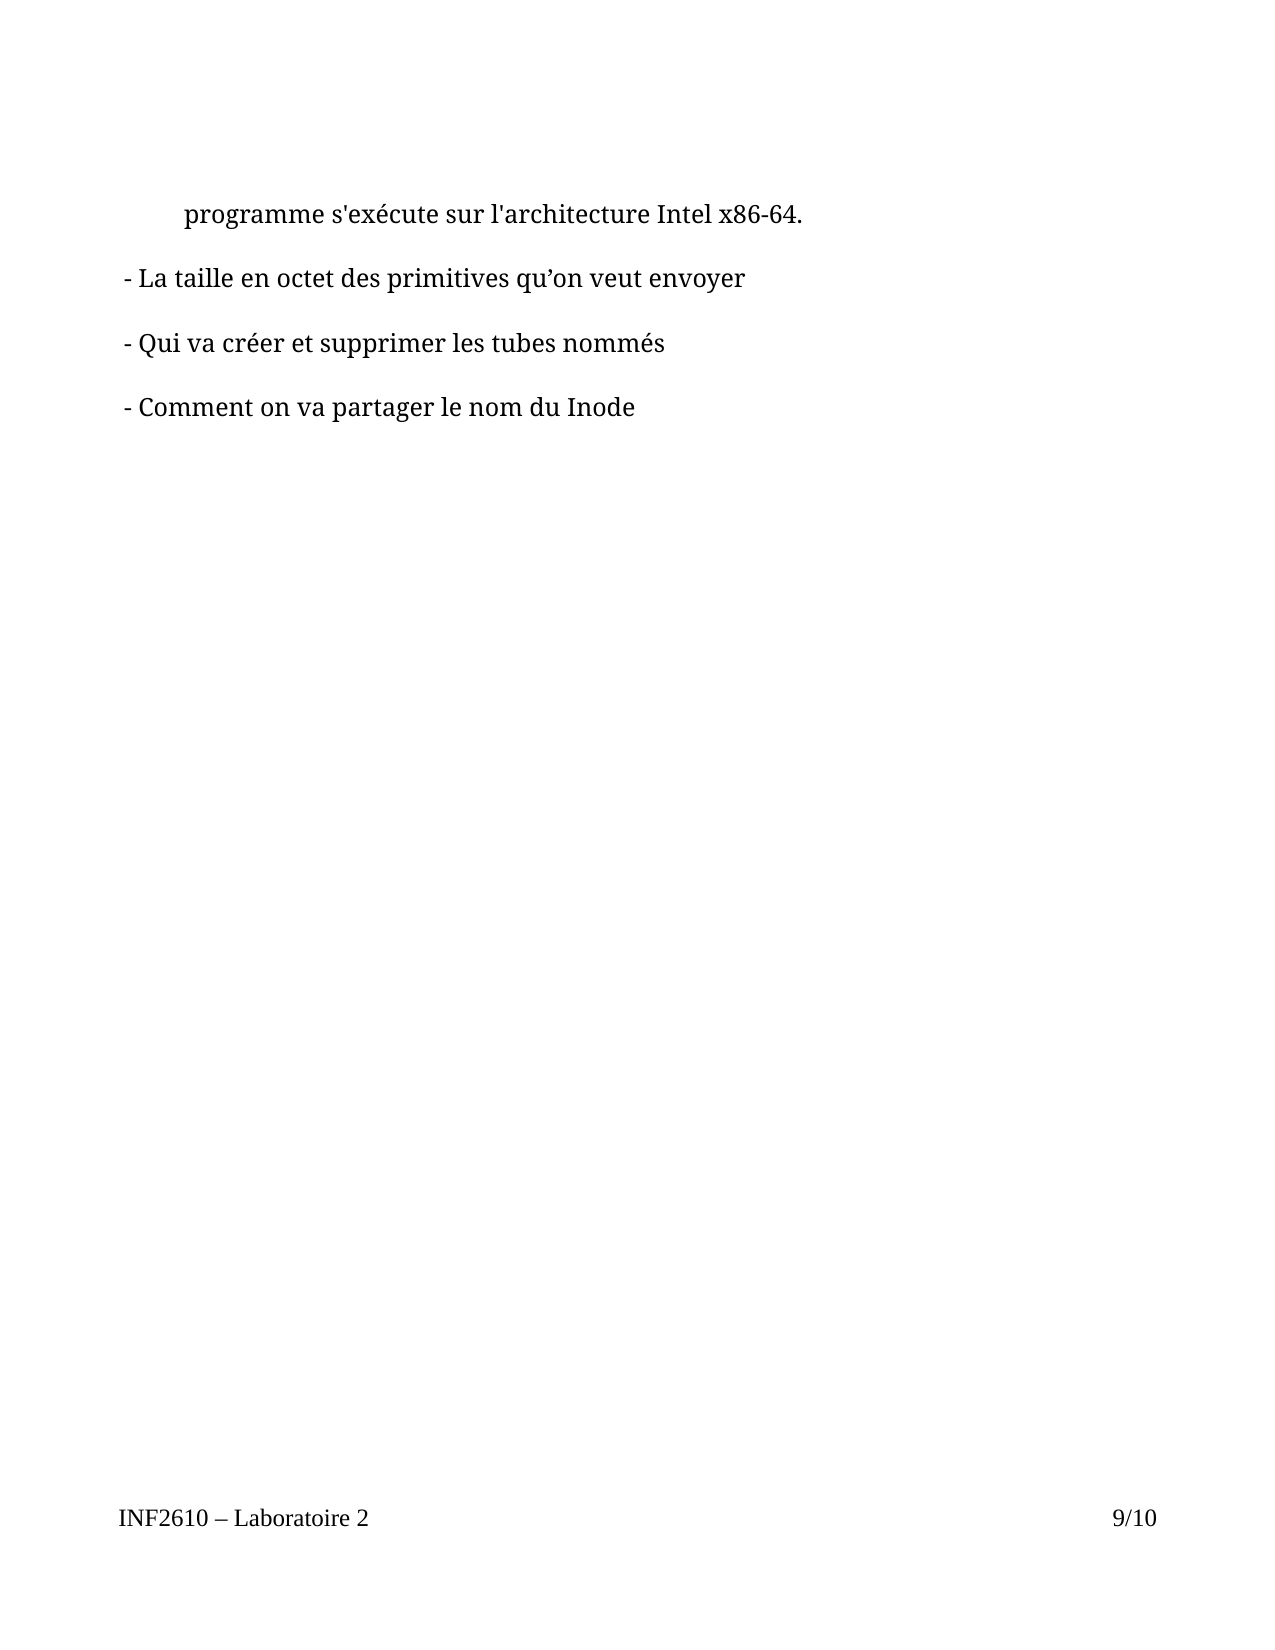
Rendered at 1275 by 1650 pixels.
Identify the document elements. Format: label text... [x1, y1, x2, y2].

table_cell [1007, 176, 1076, 444]
table_cell [1076, 176, 1157, 444]
table_cell programme s'exécute sur l'architecture Intel x86-64. - La taille en octet des primitives qu’on veut envoyer - Qui va créer et supprimer les tubes nommés - Comment on va partager le nom du Inode [118, 176, 1007, 444]
